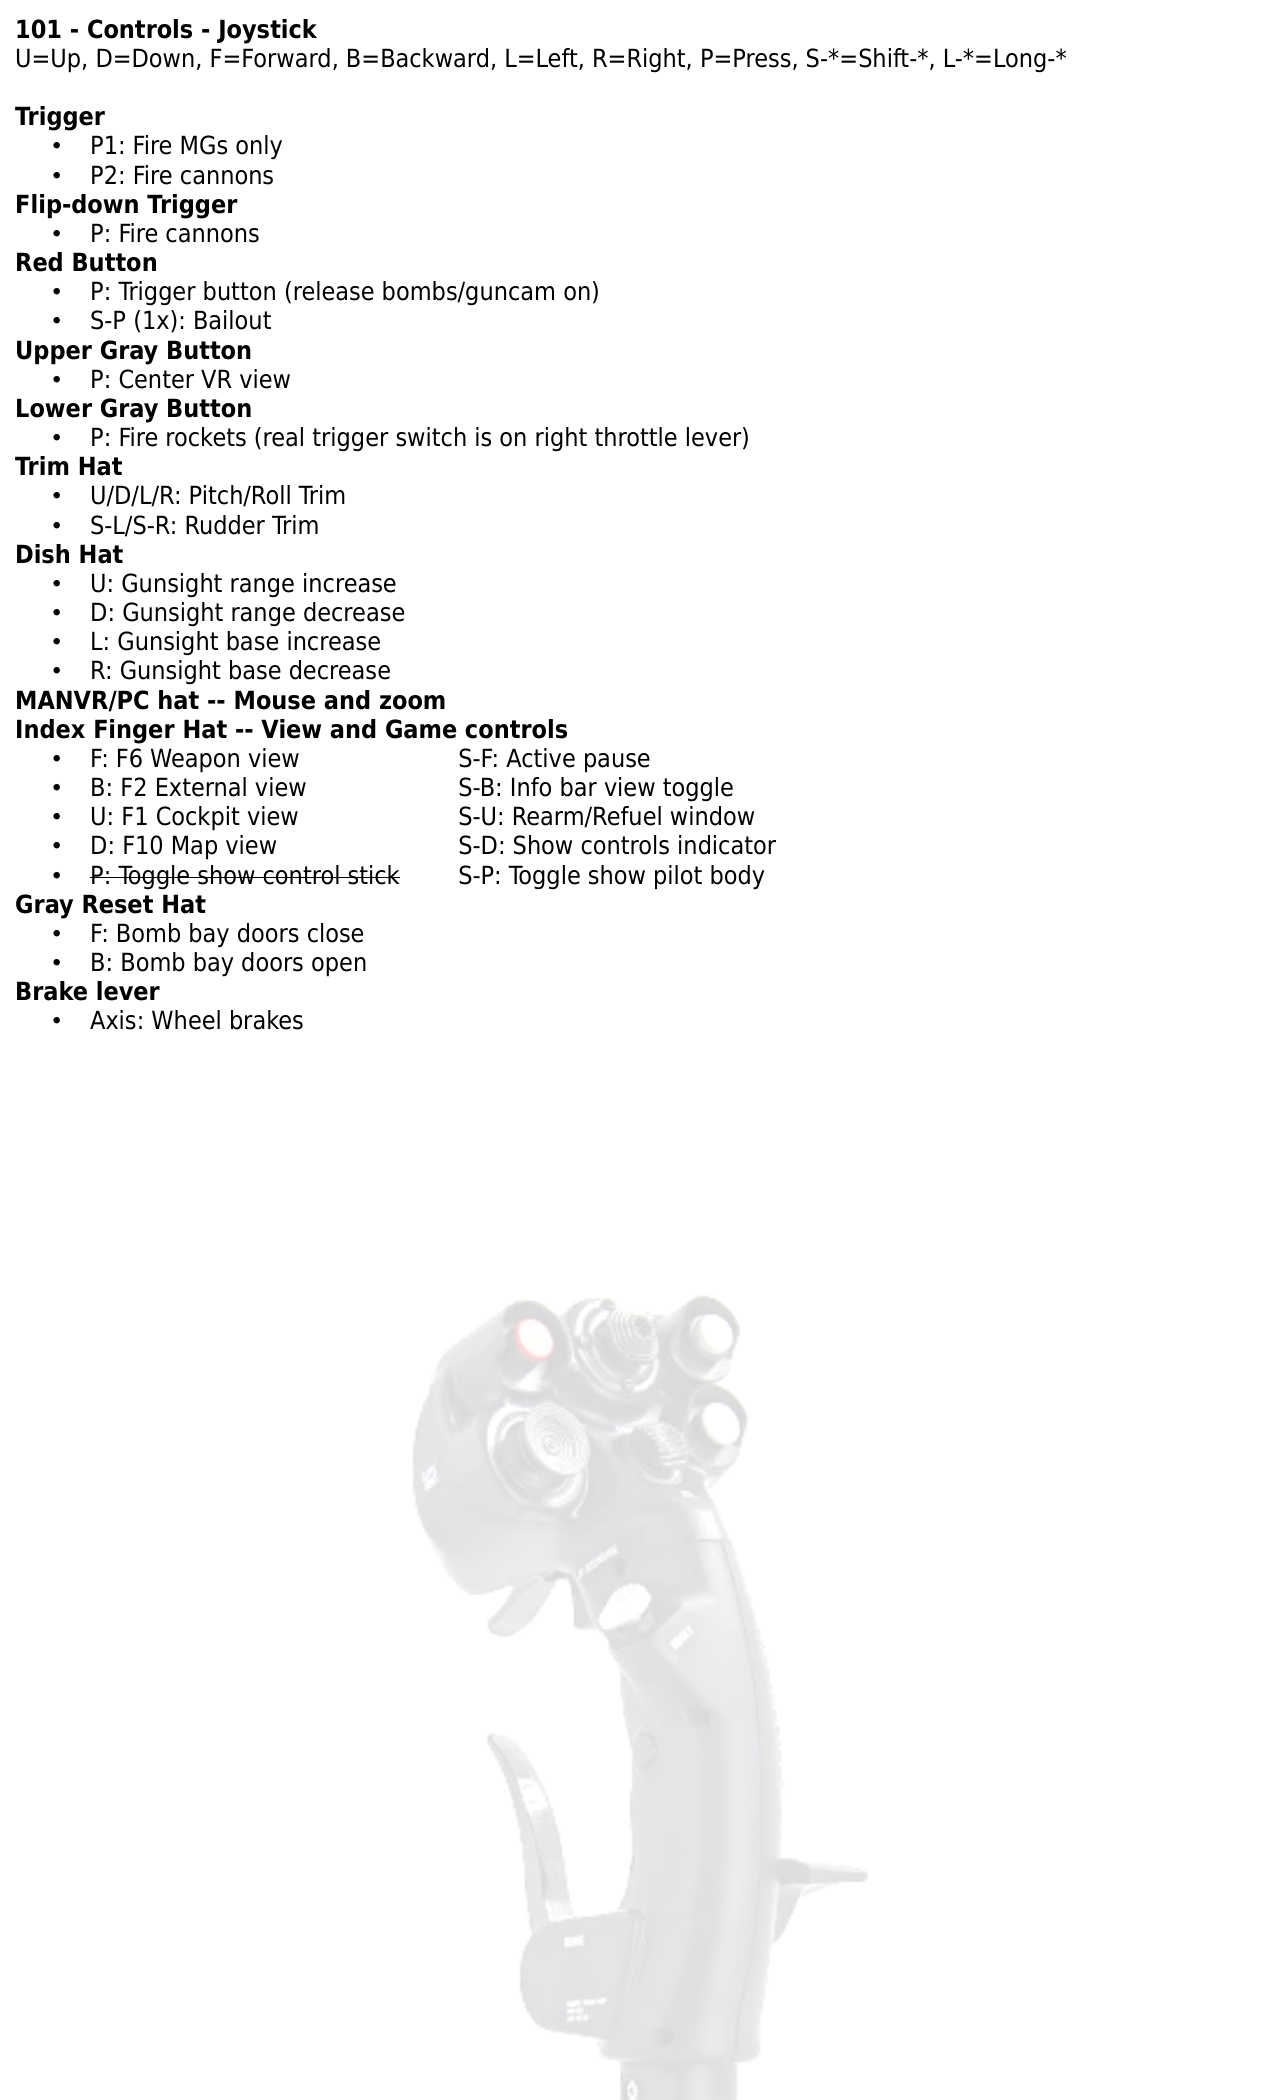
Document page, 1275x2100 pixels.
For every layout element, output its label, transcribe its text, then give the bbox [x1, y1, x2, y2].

text Lower Gray Button [15, 394, 1260, 423]
list P: Center VR view [52, 365, 1260, 394]
list U/D/L/R: Pitch/Roll Trim [52, 482, 1260, 511]
list Axis: Wheel brakes [52, 1007, 1260, 1036]
list U: Gunsight range increase [52, 569, 1260, 598]
text Dish Hat [15, 540, 1260, 569]
text U=Up, D=Down, F=Forward, B=Backward, L=Left, R=Right, P=Press, S-*=Shift-*, L-*=Long-* [15, 44, 1260, 73]
list P2: Fire cannons [52, 161, 1260, 190]
text Flip-down Trigger [15, 190, 1260, 219]
list S-L/S-R: Rudder Trim [52, 511, 1260, 540]
list B: Bomb bay doors open [52, 948, 1260, 977]
list L: Gunsight base increase [52, 627, 1260, 657]
list S-P (1x): Bailout [52, 307, 1260, 336]
list D: Gunsight range decrease [52, 598, 1260, 627]
text Trim Hat [15, 452, 1260, 482]
list R: Gunsight base decrease [52, 657, 1260, 686]
list U: F1 Cockpit view S-U: Rearm/Refuel window [52, 802, 1260, 832]
text 101 - Controls - Joystick [15, 15, 1260, 44]
list F: Bomb bay doors close [52, 919, 1260, 948]
list P: Toggle show control stick S-P: Toggle show pilot body [52, 861, 1260, 890]
list F: F6 Weapon view S-F: Active pause [52, 744, 1260, 773]
text Gray Reset Hat [15, 890, 1260, 919]
text Upper Gray Button [15, 336, 1260, 365]
list P: Fire cannons [52, 219, 1260, 248]
text Red Button [15, 248, 1260, 277]
list B: F2 External view S-B: Info bar view toggle [52, 773, 1260, 802]
list P: Fire rockets (real trigger switch is on right throttle lever) [52, 423, 1260, 452]
text Trigger [15, 102, 1260, 132]
list P: Trigger button (release bombs/guncam on) [52, 277, 1260, 307]
text MANVR/PC hat -- Mouse and zoom [15, 686, 1260, 715]
text Index Finger Hat -- View and Game controls [15, 715, 1260, 744]
list D: F10 Map view S-D: Show controls indicator [52, 832, 1260, 861]
text Brake lever [15, 977, 1260, 1007]
list P1: Fire MGs only [52, 132, 1260, 161]
